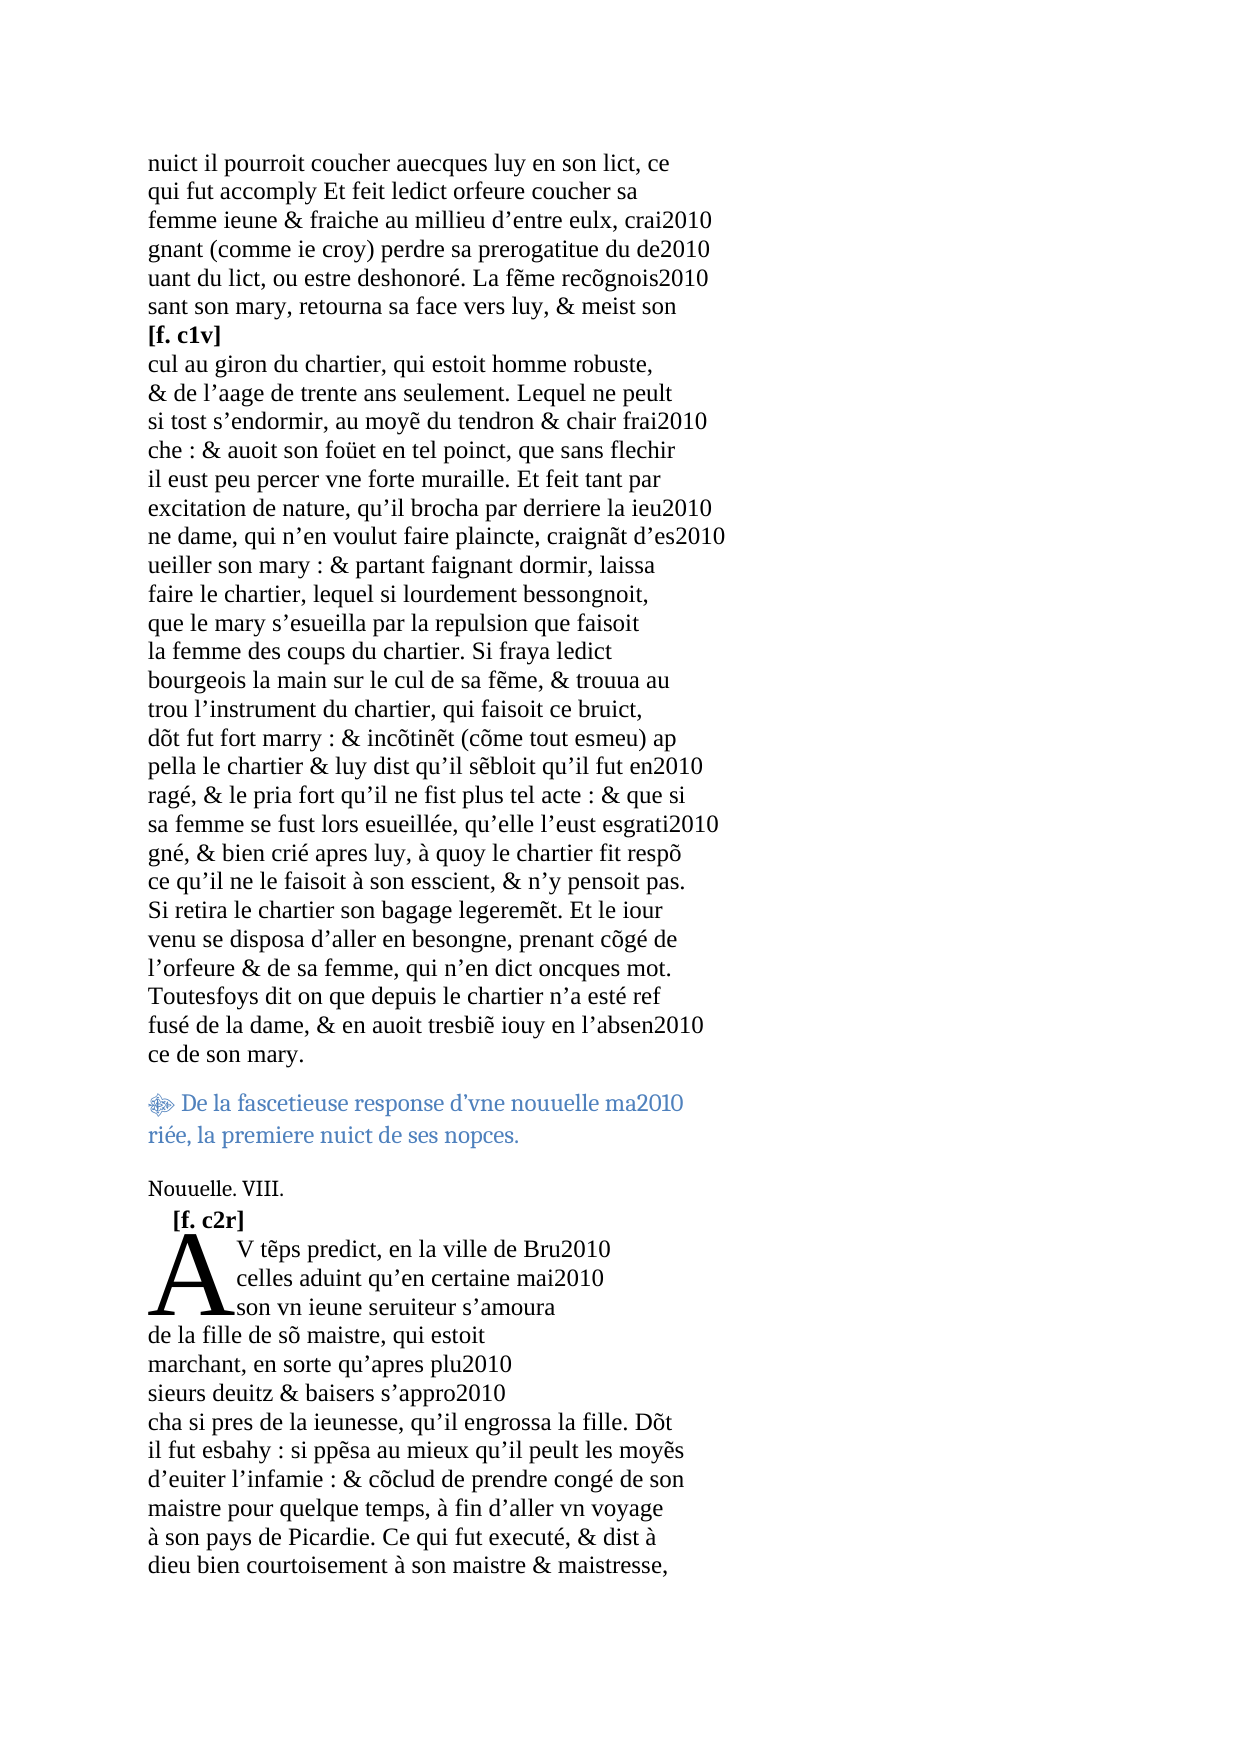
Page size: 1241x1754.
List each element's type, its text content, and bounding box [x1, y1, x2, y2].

text [f. c2r] [148, 1206, 1093, 1234]
subtitle ❧ De la fascetieuse response d’vne nouuelle ma2010 riée, la premiere nuict de ses nopces. [148, 1088, 1093, 1150]
text AV tẽps predict, en la ville de Bru2010 celles aduint qu’en certaine mai2010 son vn ieune seruiteur s’amoura de la fille de sõ maistre, qui estoit marchant, en sorte qu’apres plu2010 sieurs deuitz & baisers s’appro2010 cha si pres de la ieunesse, qu’il engrossa la fille. Dõt il fut esbahy : si ppẽsa au mieux qu’il peult les moyẽs d’euiter l’infamie : & cõclud de prendre congé de son maistre pour quelque temps, à fin d’aller vn voyage à son pays de Picardie. Ce qui fut executé, & dist à dieu bien courtoisement à son maistre & maistresse, [148, 1234, 1093, 1579]
text nuict il pourroit coucher auecques luy en son lict, ce qui fut accomply Et feit ledict orfeure coucher sa femme ieune & fraiche au millieu d’entre eulx, crai2010 gnant (comme ie croy) perdre sa prerogatitue du de2010 uant du lict, ou estre deshonoré. La fẽme recõgnois2010 sant son mary, retourna sa face vers luy, & meist son [f. c1v] cul au giron du chartier, qui estoit homme robuste, & de l’aage de trente ans seulement. Lequel ne peult si tost s’endormir, au moyẽ du tendron & chair frai2010 che : & auoit son foüet en tel poinct, que sans flechir il eust peu percer vne forte muraille. Et feit tant par excitation de nature, qu’il brocha par derriere la ieu2010 ne dame, qui n’en voulut faire plaincte, craignãt d’es2010 ueiller son mary : & partant faignant dormir, laissa faire le chartier, lequel si lourdement bessongnoit, que le mary s’esueilla par la repulsion que faisoit la femme des coups du chartier. Si fraya ledict bourgeois la main sur le cul de sa fẽme, & trouua au trou l’instrument du chartier, qui faisoit ce bruict, dõt fut fort marry : & incõtinẽt (cõme tout esmeu) ap pella le chartier & luy dist qu’il sẽbloit qu’il fut en2010 ragé, & le pria fort qu’il ne fist plus tel acte : & que si sa femme se fust lors esueillée, qu’elle l’eust esgrati2010 gné, & bien crié apres luy, à quoy le chartier fit respõ ce qu’il ne le faisoit à son esscient, & n’y pensoit pas. Si retira le chartier son bagage legeremẽt. Et le iour venu se disposa d’aller en besongne, prenant cõgé de l’orfeure & de sa femme, qui n’en dict oncques mot. Toutesfoys dit on que depuis le chartier n’a esté ref fusé de la dame, & en auoit tresbiẽ iouy en l’absen2010 ce de son mary. [148, 148, 1093, 1068]
subtitle Nouuelle. VIII. [148, 1175, 1093, 1202]
